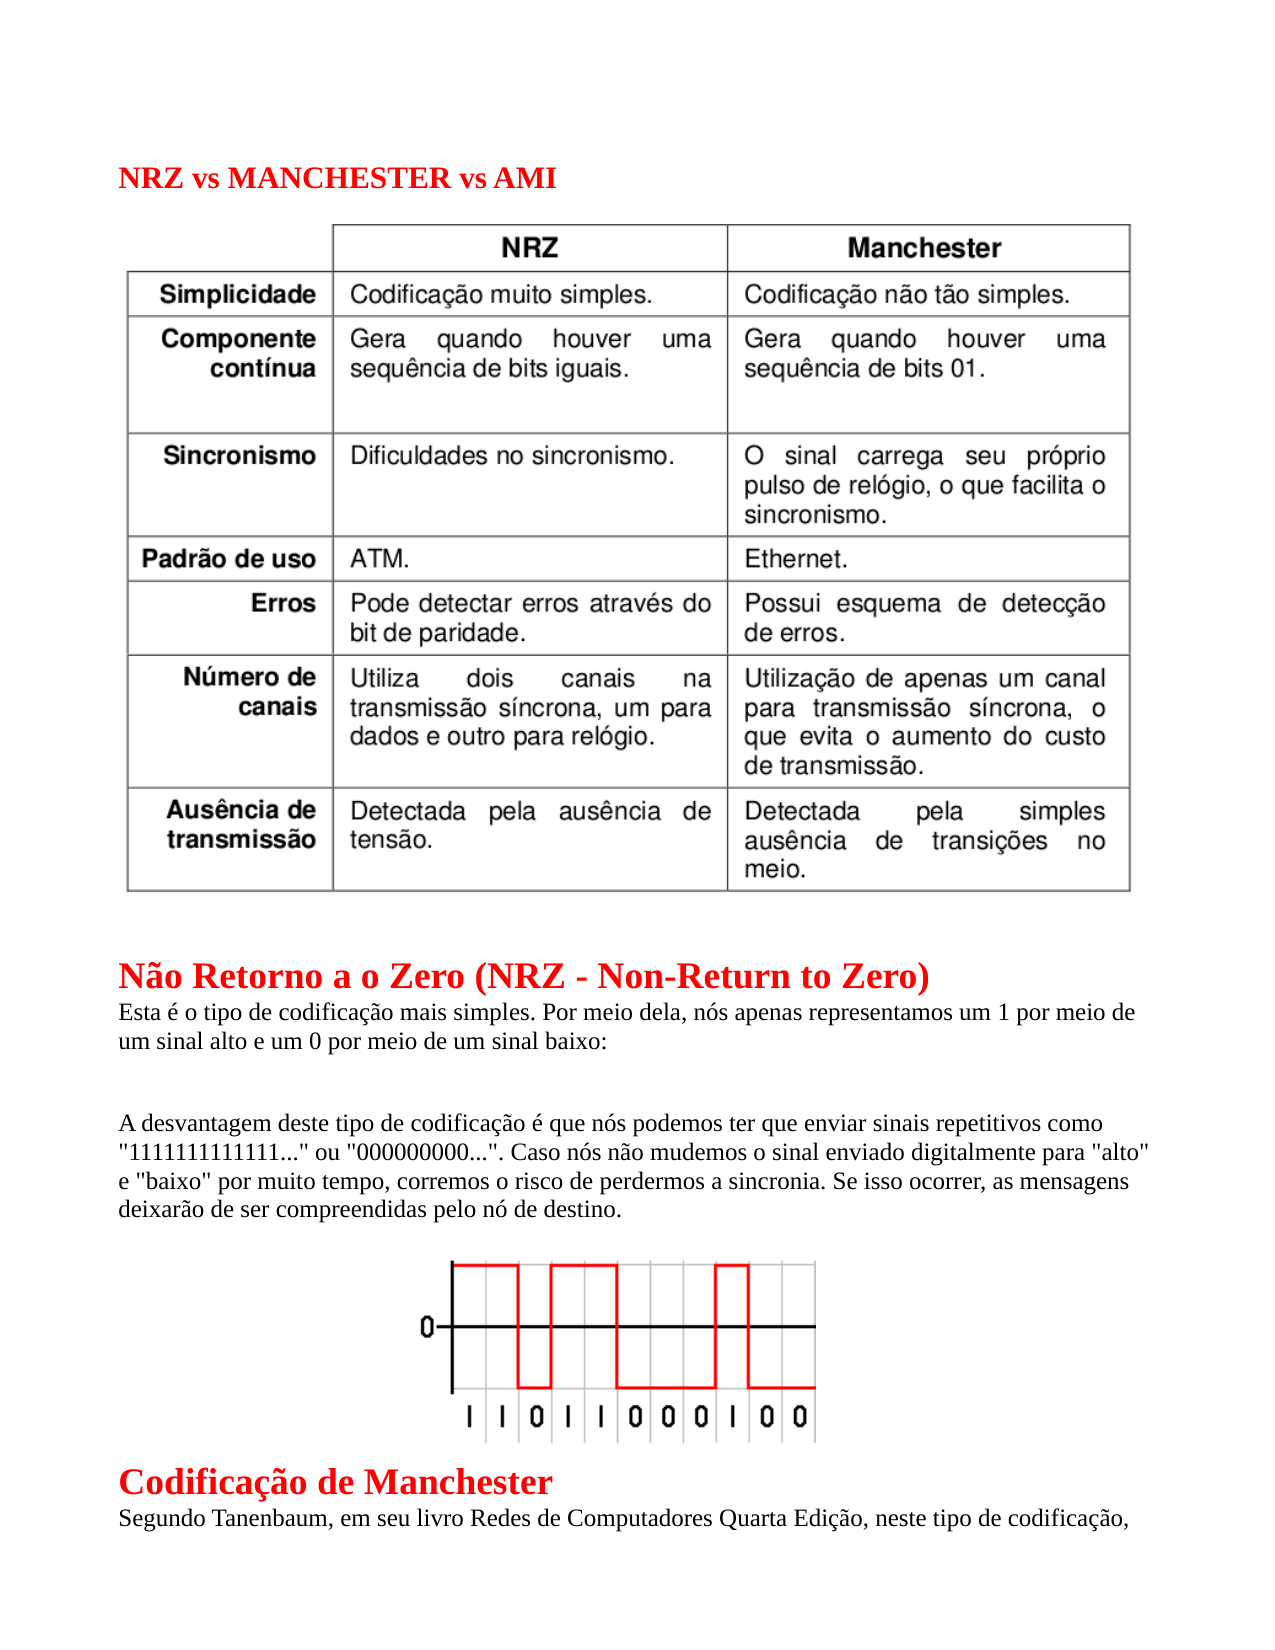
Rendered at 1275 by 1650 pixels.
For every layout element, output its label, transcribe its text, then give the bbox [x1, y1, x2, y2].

text Esta é o tipo de codificação mais simples. Por meio dela, nós apenas representamos um 1 por meio de um sinal alto e um 0 por meio de um sinal baixo: [118, 997, 1157, 1054]
picture [118, 207, 1157, 902]
subtitle Codificação de Manchester [118, 1460, 1157, 1503]
picture [416, 1250, 816, 1451]
text NRZ vs MANCHESTER vs AMI [118, 159, 1157, 195]
text A desvantagem deste tipo de codificação é que nós podemos ter que enviar sinais repetitivos como "1111111111111..." ou "000000000...". Caso nós não mudemos o sinal enviado digitalmente para "alto" e "baixo" por muito tempo, corremos o risco de perdermos a sincronia. Se isso ocorrer, as mensagens deixarão de ser compreendidas pelo nó de destino. [118, 1108, 1157, 1223]
text Segundo Tanenbaum, em seu livro Redes de Computadores Quarta Edição, neste tipo de codificação, [118, 1503, 1157, 1532]
subtitle Não Retorno a o Zero (NRZ - Non-Return to Zero) [118, 954, 1157, 997]
